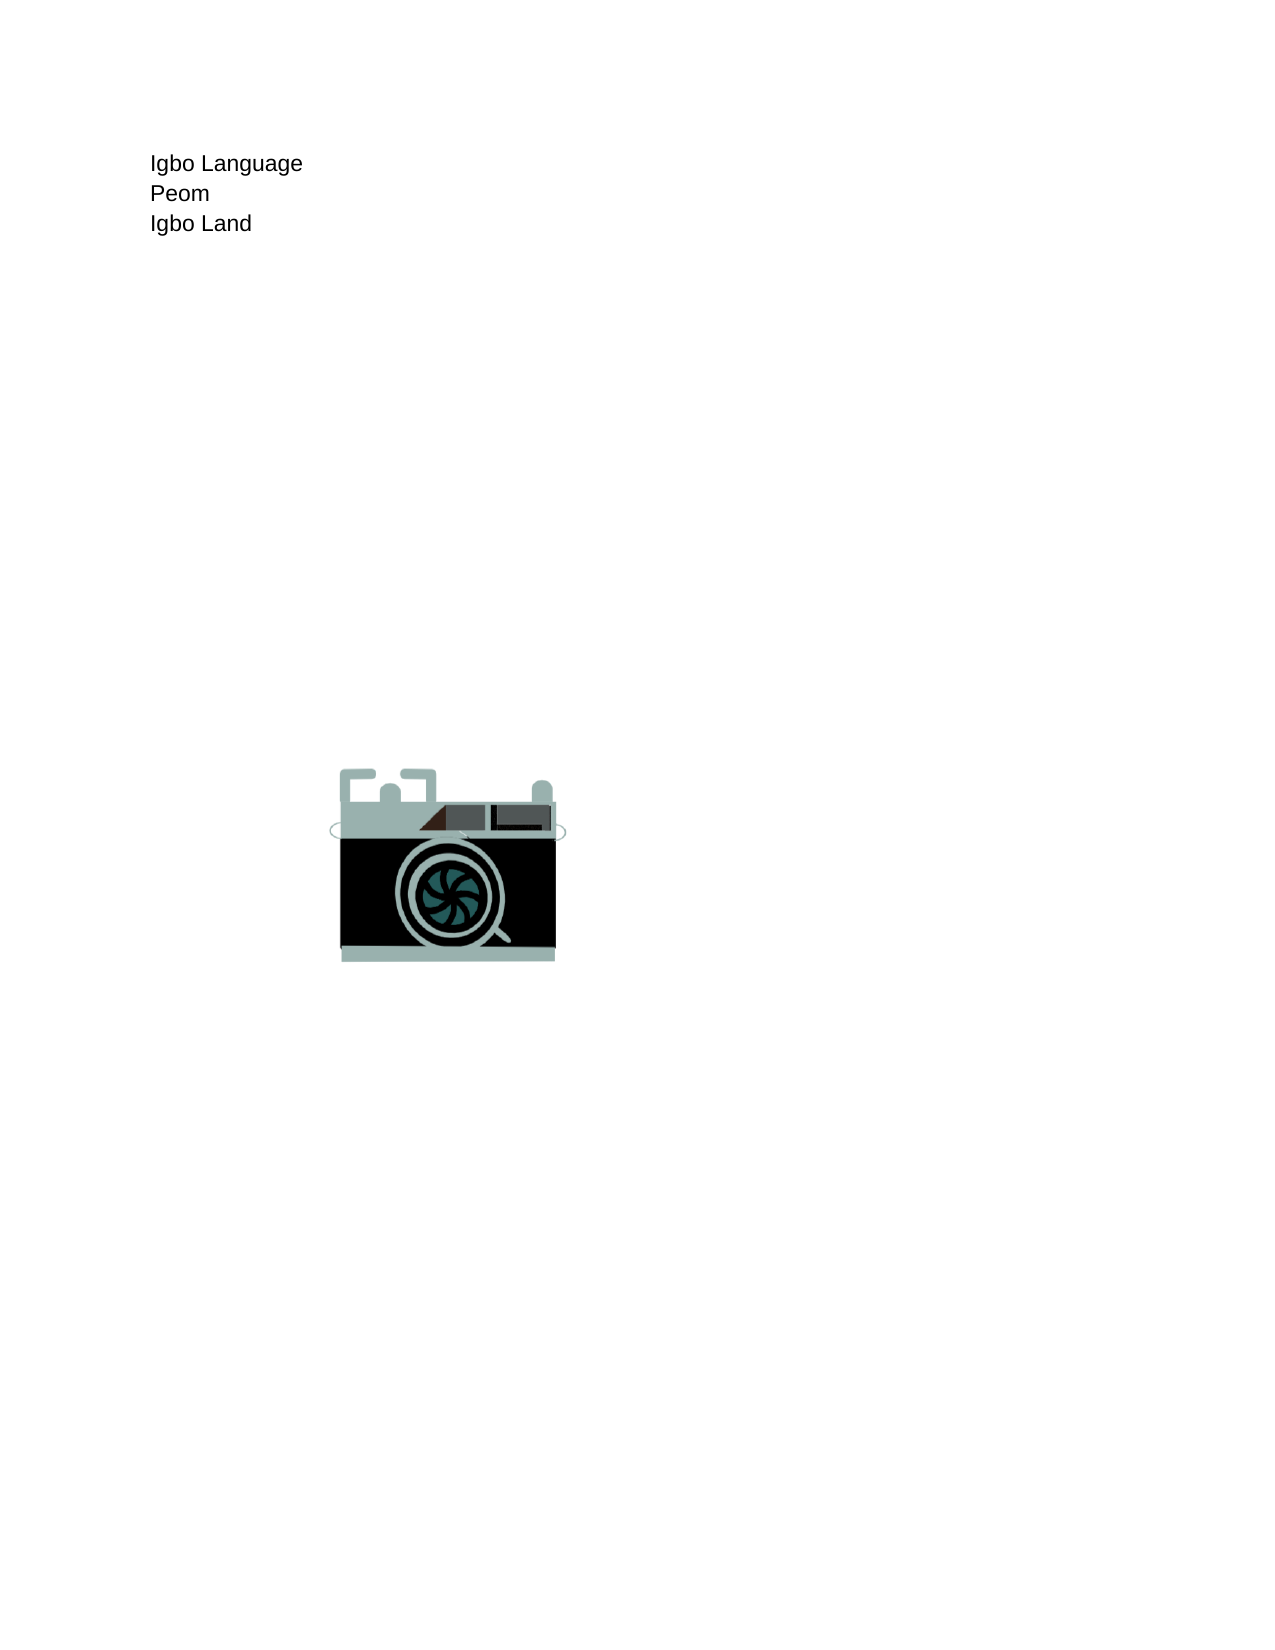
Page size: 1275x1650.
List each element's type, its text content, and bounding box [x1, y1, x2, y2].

picture [150, 331, 729, 1257]
text Peom [150, 180, 1125, 207]
text Igbo Language [150, 150, 1125, 176]
text Igbo Land [150, 210, 1125, 237]
